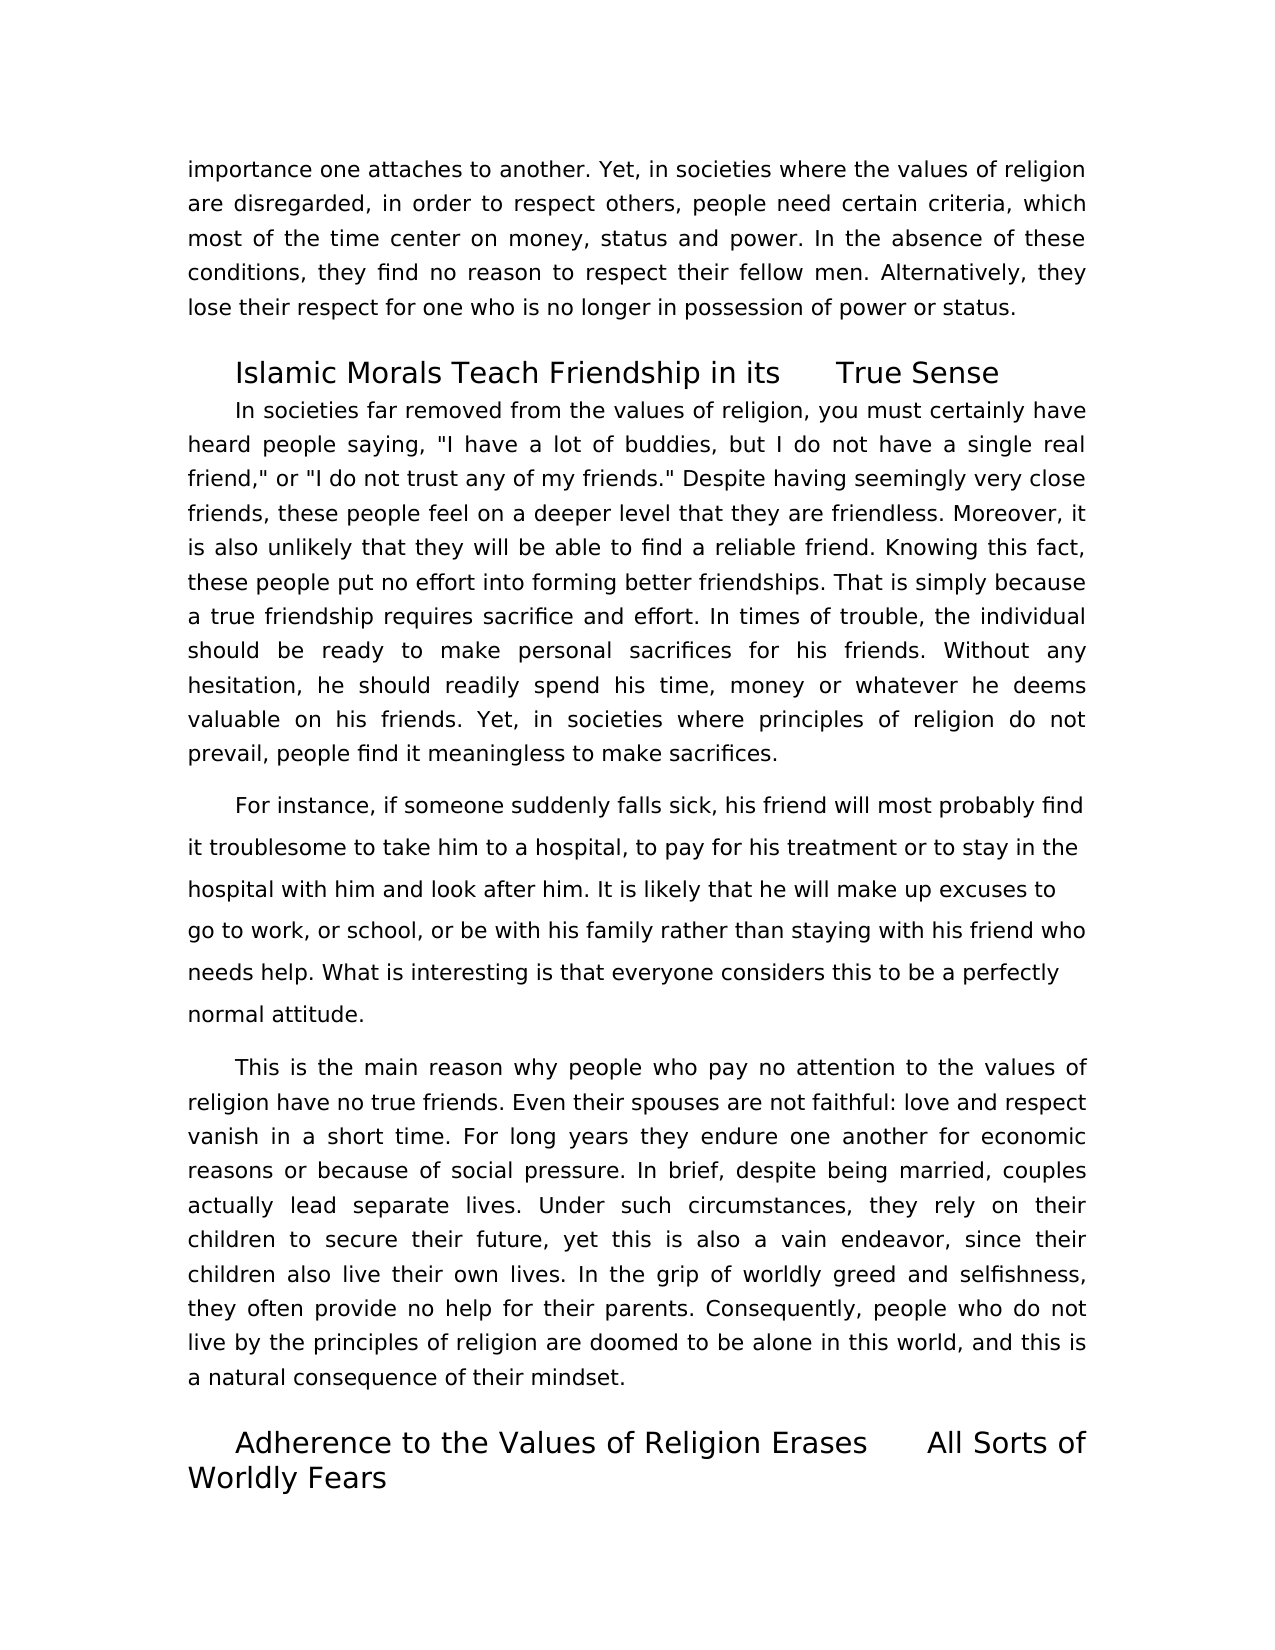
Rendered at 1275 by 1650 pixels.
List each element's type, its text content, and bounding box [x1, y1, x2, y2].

text importance one attaches to another. Yet, in societies where the values of religion are disregarded, in order to respect others, people need certain criteria, which most of the time center on money, status and power. In the absence of these conditions, they find no reason to respect their fellow men. Alternatively, they lose their respect for one who is no longer in possession of power or status. [187, 150, 1087, 322]
text In societies far removed from the values of religion, you must certainly have heard people saying, "I have a lot of buddies, but I do not have a single real friend," or "I do not trust any of my friends." Despite having seemingly very close friends, these people feel on a deeper level that they are friendless. Moreover, it is also unlikely that they will be able to find a reliable friend. Knowing this fact, these people put no effort into forming better friendships. That is simply because a true friendship requires sacrifice and effort. In times of trouble, the individual should be ready to make personal sacrifices for his friends. Without any hesitation, he should readily spend his time, money or whatever he deems valuable on his friends. Yet, in societies where principles of religion do not prevail, people find it meaningless to make sacrifices. [187, 391, 1087, 769]
text Islamic Morals Teach Friendship in its True Sense [187, 356, 1087, 391]
text This is the main reason why people who pay no attention to the values of religion have no true friends. Even their spouses are not faithful: love and respect vanish in a short time. For long years they endure one another for economic reasons or because of social pressure. In brief, despite being married, couples actually lead separate lives. Under such circumstances, they rely on their children to secure their future, yet this is also a vain endeavor, since their children also live their own lives. In the grip of worldly greed and selfishness, they often provide no help for their parents. Consequently, people who do not live by the principles of religion are doomed to be alone in this world, and this is a natural consequence of their mindset. [187, 1048, 1087, 1392]
text For instance, if someone suddenly falls sick, his friend will most probably find it troublesome to take him to a hospital, to pay for his treatment or to stay in the hospital with him and look after him. It is likely that he will make up excuses to go to work, or school, or be with his family rather than staying with his friend who needs help. What is interesting is that everyone considers this to be a perfectly normal attitude. [187, 781, 1087, 1031]
text Adherence to the Values of Religion Erases All Sorts of Worldly Fears [187, 1426, 1087, 1495]
